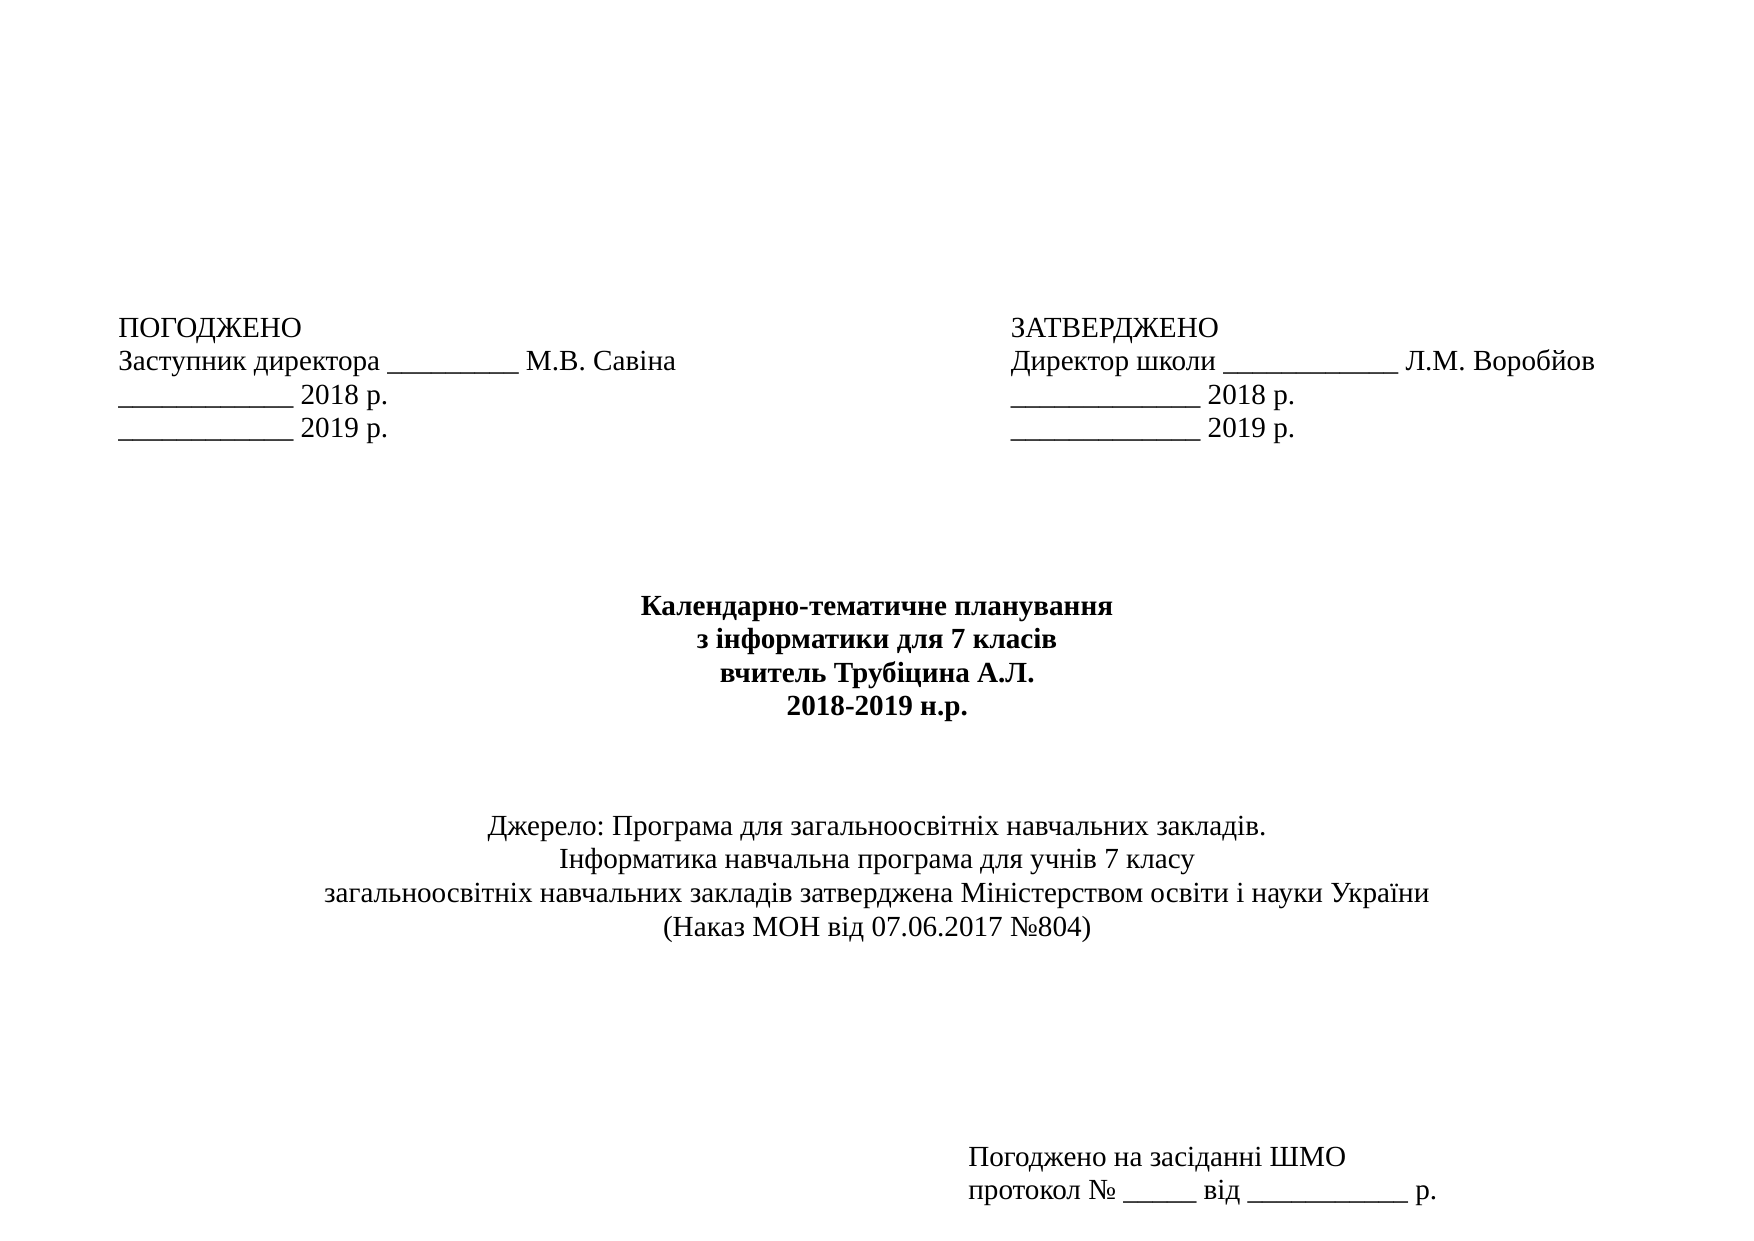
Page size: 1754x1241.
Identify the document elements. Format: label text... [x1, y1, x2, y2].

text Погоджено на засіданні ШМО [118, 1139, 1636, 1172]
text Джерело: Програма для загальноосвітніх навчальних закладів. [118, 808, 1636, 842]
text (Наказ МОН від 07.06.2017 №804) [118, 909, 1636, 942]
text Інформатика навчальна програма для учнів 7 класу [118, 842, 1636, 875]
text 2018-2019 н.р. [118, 688, 1636, 722]
text ____________ 2018 р. _____________ 2018 р. [118, 377, 1636, 410]
text ПОГОДЖЕНО ЗАТВЕРДЖЕНО [118, 310, 1636, 343]
text з інформатики для 7 класів [118, 621, 1636, 655]
text протокол № _____ від ___________ р. [118, 1172, 1636, 1206]
text вчитель Трубіцина А.Л. [118, 655, 1636, 688]
text Календарно-тематичне планування [118, 588, 1636, 621]
text загальноосвітніх навчальних закладів затверджена Міністерством освіти і науки України [118, 875, 1636, 909]
text Заступник директора _________ М.В. Савіна Директор школи ____________ Л.М. Воробйов [118, 343, 1636, 377]
text ____________ 2019 р. _____________ 2019 р. [118, 410, 1636, 444]
